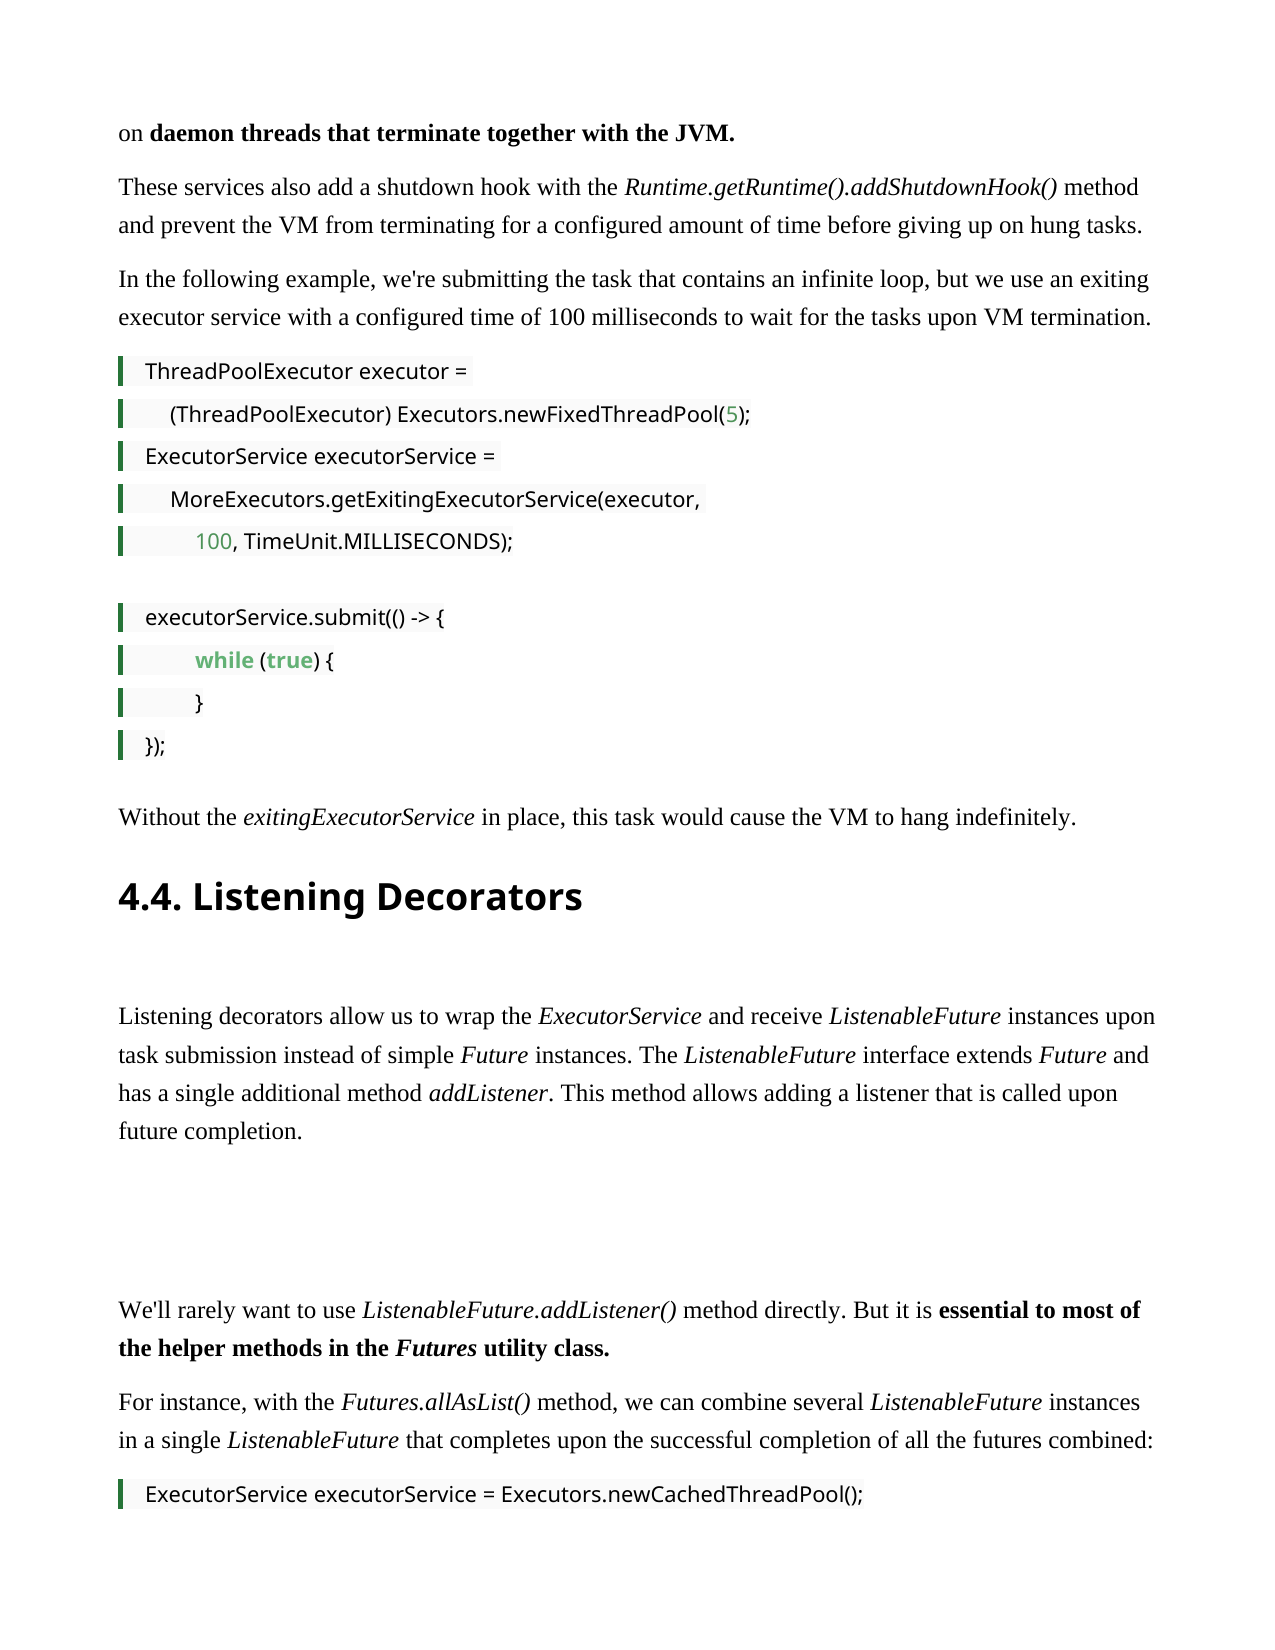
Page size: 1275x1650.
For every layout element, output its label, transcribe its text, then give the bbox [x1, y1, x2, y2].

text on daemon threads that terminate together with the JVM. [118, 118, 1157, 147]
text } [118, 687, 1157, 717]
subtitle 4.4. Listening Decorators [118, 870, 1157, 921]
text For instance, with the Futures.allAsList() method, we can combine several ListenableFuture instances in a single ListenableFuture that completes upon the successful completion of all the futures combined: [118, 1387, 1157, 1454]
text }); [123, 730, 1157, 760]
text We'll rarely want to use ListenableFuture.addListener() method directly. But it is essential to most of the helper methods in the Futures utility class. [118, 1295, 1157, 1362]
text executorService.submit(() -> { [118, 602, 1157, 632]
text ExecutorService executorService = [123, 441, 1157, 471]
text MoreExecutors.getExitingExecutorService(executor, [123, 484, 1157, 513]
text Without the exitingExecutorService in place, this task would cause the VM to hang indefinitely. [118, 802, 1157, 831]
text 100, TimeUnit.MILLISECONDS); [123, 526, 1157, 556]
text (ThreadPoolExecutor) Executors.newFixedThreadPool(5); [123, 399, 1157, 428]
text ExecutorService executorService = Executors.newCachedThreadPool(); [123, 1479, 1157, 1509]
text These services also add a shutdown hook with the Runtime.getRuntime().addShutdownHook() method and prevent the VM from terminating for a configured amount of time before giving up on hung tasks. [118, 172, 1157, 239]
text Listening decorators allow us to wrap the ExecutorService and receive ListenableFuture instances upon task submission instead of simple Future instances. The ListenableFuture interface extends Future and has a single additional method addListener. This method allows adding a listener that is called upon future completion. [118, 1001, 1157, 1145]
text while (true) { [123, 645, 1157, 675]
text In the following example, we're submitting the task that contains an infinite loop, but we use an exiting executor service with a configured time of 100 milliseconds to wait for the tasks upon VM termination. [118, 264, 1157, 331]
text ThreadPoolExecutor executor = [123, 356, 1157, 386]
